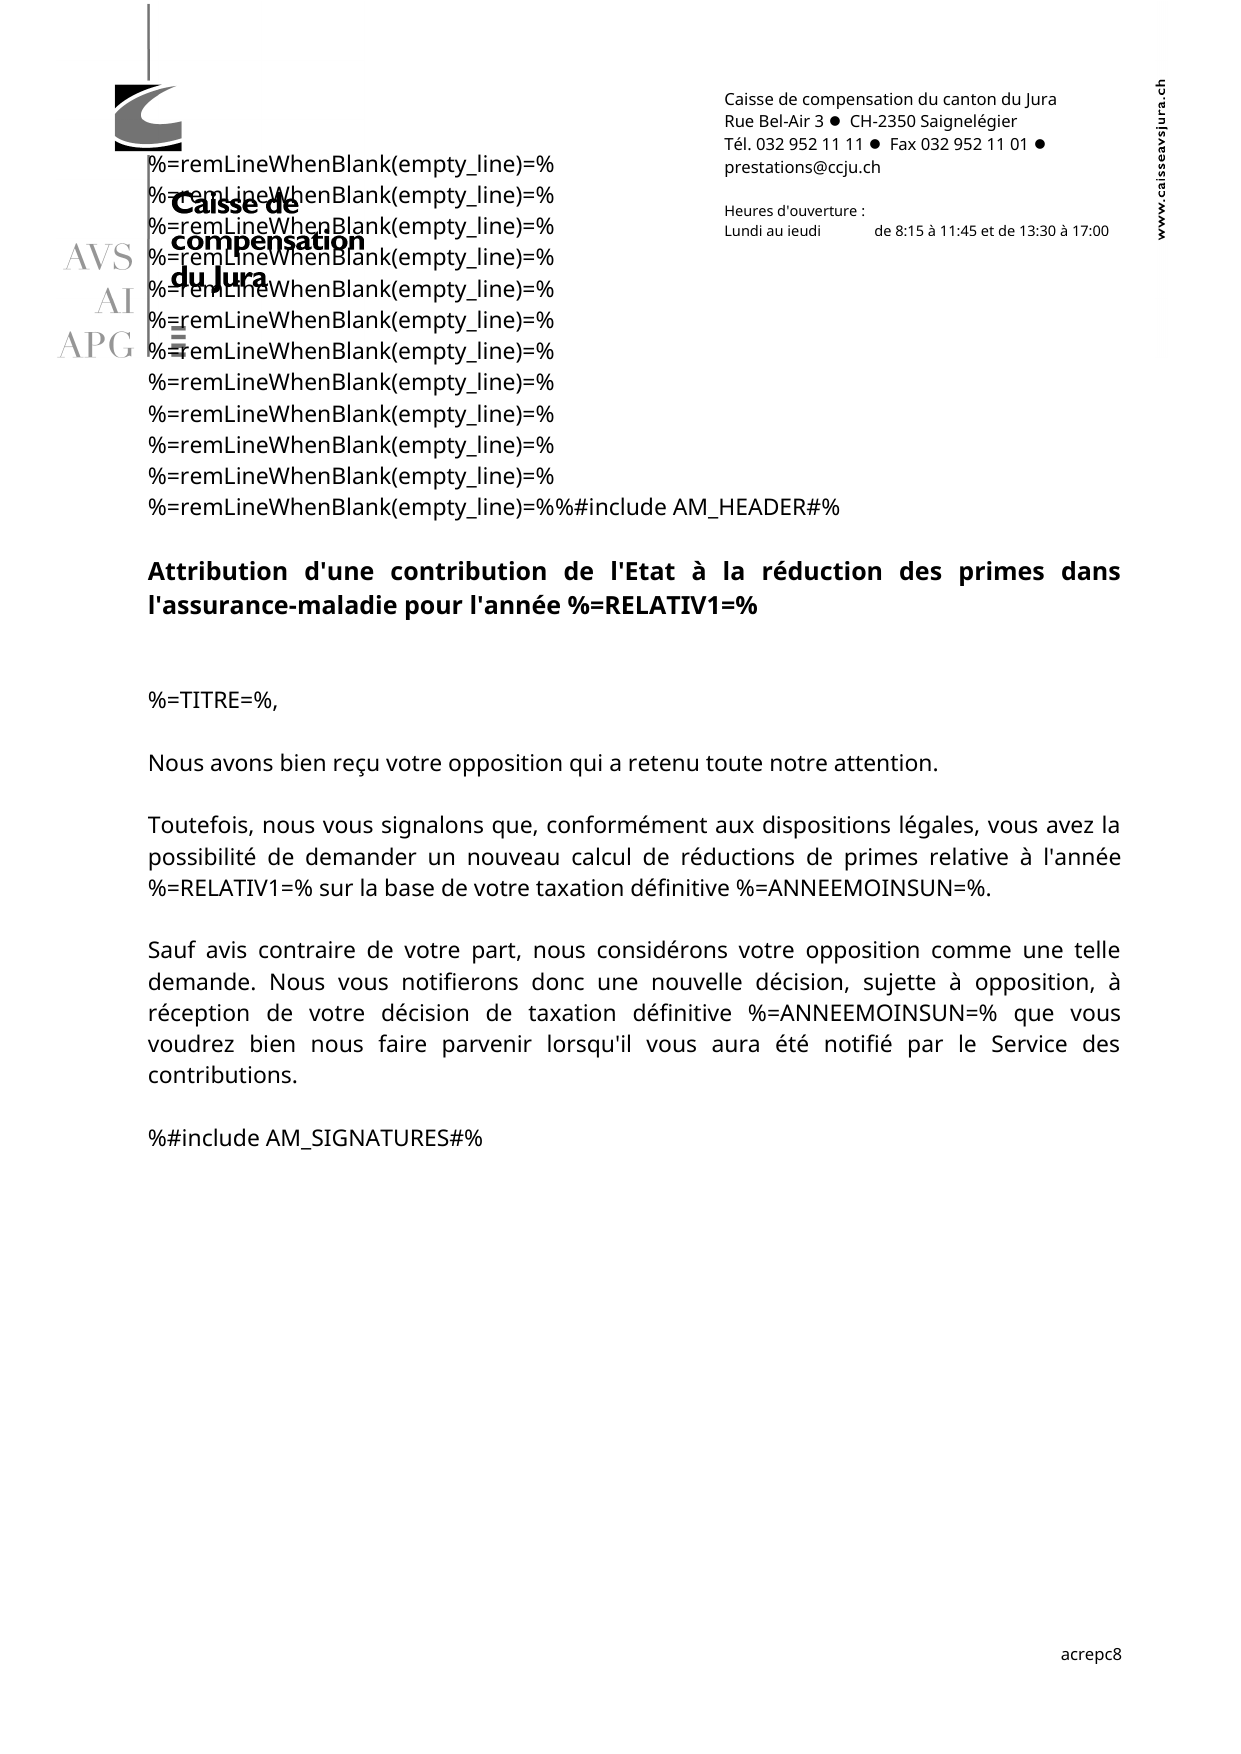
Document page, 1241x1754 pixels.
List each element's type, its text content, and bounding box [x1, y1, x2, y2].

picture [1155, 1, 1168, 358]
picture [335, 351, 342, 357]
picture [294, 348, 300, 358]
text %=remLineWhenBlank(empty_line)=% [366, 304, 1122, 335]
picture [245, 348, 251, 358]
text %=remLineWhenBlank(empty_line)=% [366, 179, 683, 210]
text Sauf avis contraire de votre part, nous considérons votre opposition comme une telle demande. Nous vous notifierons donc une nouvelle décision, sujette à opposition, à réception de votre décision de taxation définitive %=ANNEEMOINSUN=% que vous voudrez bien nous faire parvenir lorsqu'il vous aura été notifié par le Service des contributions. [148, 934, 1122, 1091]
text %#include AM_SIGNATURES#% [148, 1122, 1122, 1153]
text %=TITRE=%, [148, 684, 1122, 716]
picture [335, 344, 342, 350]
text Toutefois, nous vous signalons que, conformément aux dispositions légales, vous avez la possibilité de demander un nouveau calcul de réductions de primes relative à l'année %=RELATIV1=% sur la base de votre taxation définitive %=ANNEEMOINSUN=%. [148, 809, 1122, 903]
picture [206, 348, 212, 358]
text %=remLineWhenBlank(empty_line)=% [366, 241, 1122, 273]
picture [321, 348, 327, 358]
text %=remLineWhenBlank(empty_line)=% [148, 366, 1122, 398]
text %=remLineWhenBlank(empty_line)=% [148, 429, 1122, 460]
text %=remLineWhenBlank(empty_line)=% [148, 460, 1122, 491]
picture [56, 1, 365, 358]
text Attribution d'une contribution de l'Etat à la réduction des primes dans l'assurance‑maladie pour l'année %=RELATIV1=% [148, 554, 1122, 622]
text %=remLineWhenBlank(empty_line)=% [148, 335, 1122, 366]
text %=remLineWhenBlank(empty_line)=% [366, 148, 683, 179]
text %=remLineWhenBlank(empty_line)=% [148, 398, 1122, 429]
text %=remLineWhenBlank(empty_line)=% [366, 273, 1122, 304]
picture [214, 348, 220, 358]
text %=remLineWhenBlank(empty_line)=% [366, 210, 683, 241]
picture [275, 346, 282, 358]
text %=remLineWhenBlank(empty_line)=%%#include AM_HEADER#% [148, 491, 1122, 523]
text Nous avons bien reçu votre opposition qui a retenu toute notre attention. [148, 747, 1122, 778]
